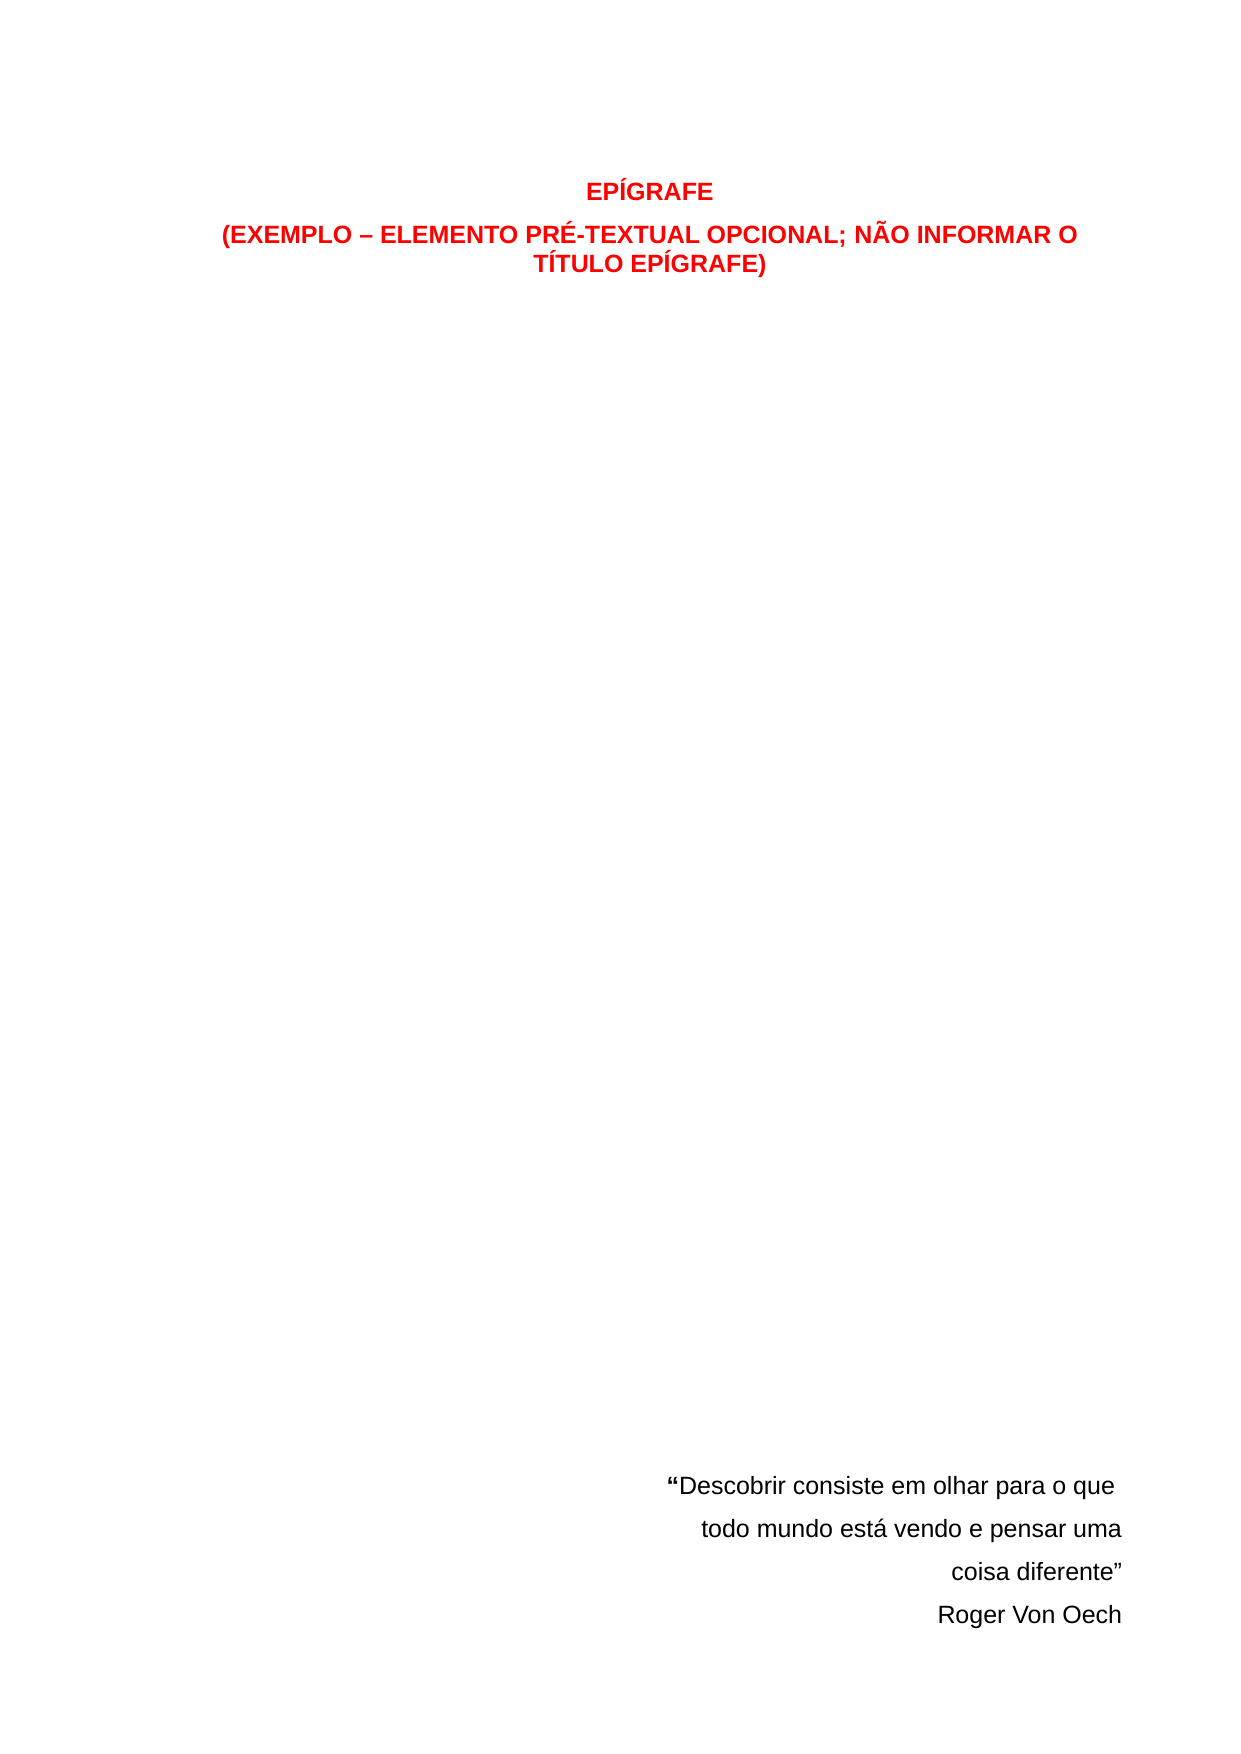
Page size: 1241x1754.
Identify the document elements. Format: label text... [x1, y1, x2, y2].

text “Descobrir consiste em olhar para o que todo mundo está vendo e pensar uma coisa diferente” [620, 1471, 1122, 1586]
text Roger Von Oech [620, 1600, 1122, 1629]
text EPÍGRAFE [177, 177, 1122, 206]
text (EXEMPLO – ELEMENTO PRÉ-TEXTUAL OPCIONAL; NÃO INFORMAR O TÍTULO EPÍGRAFE) [177, 220, 1122, 278]
